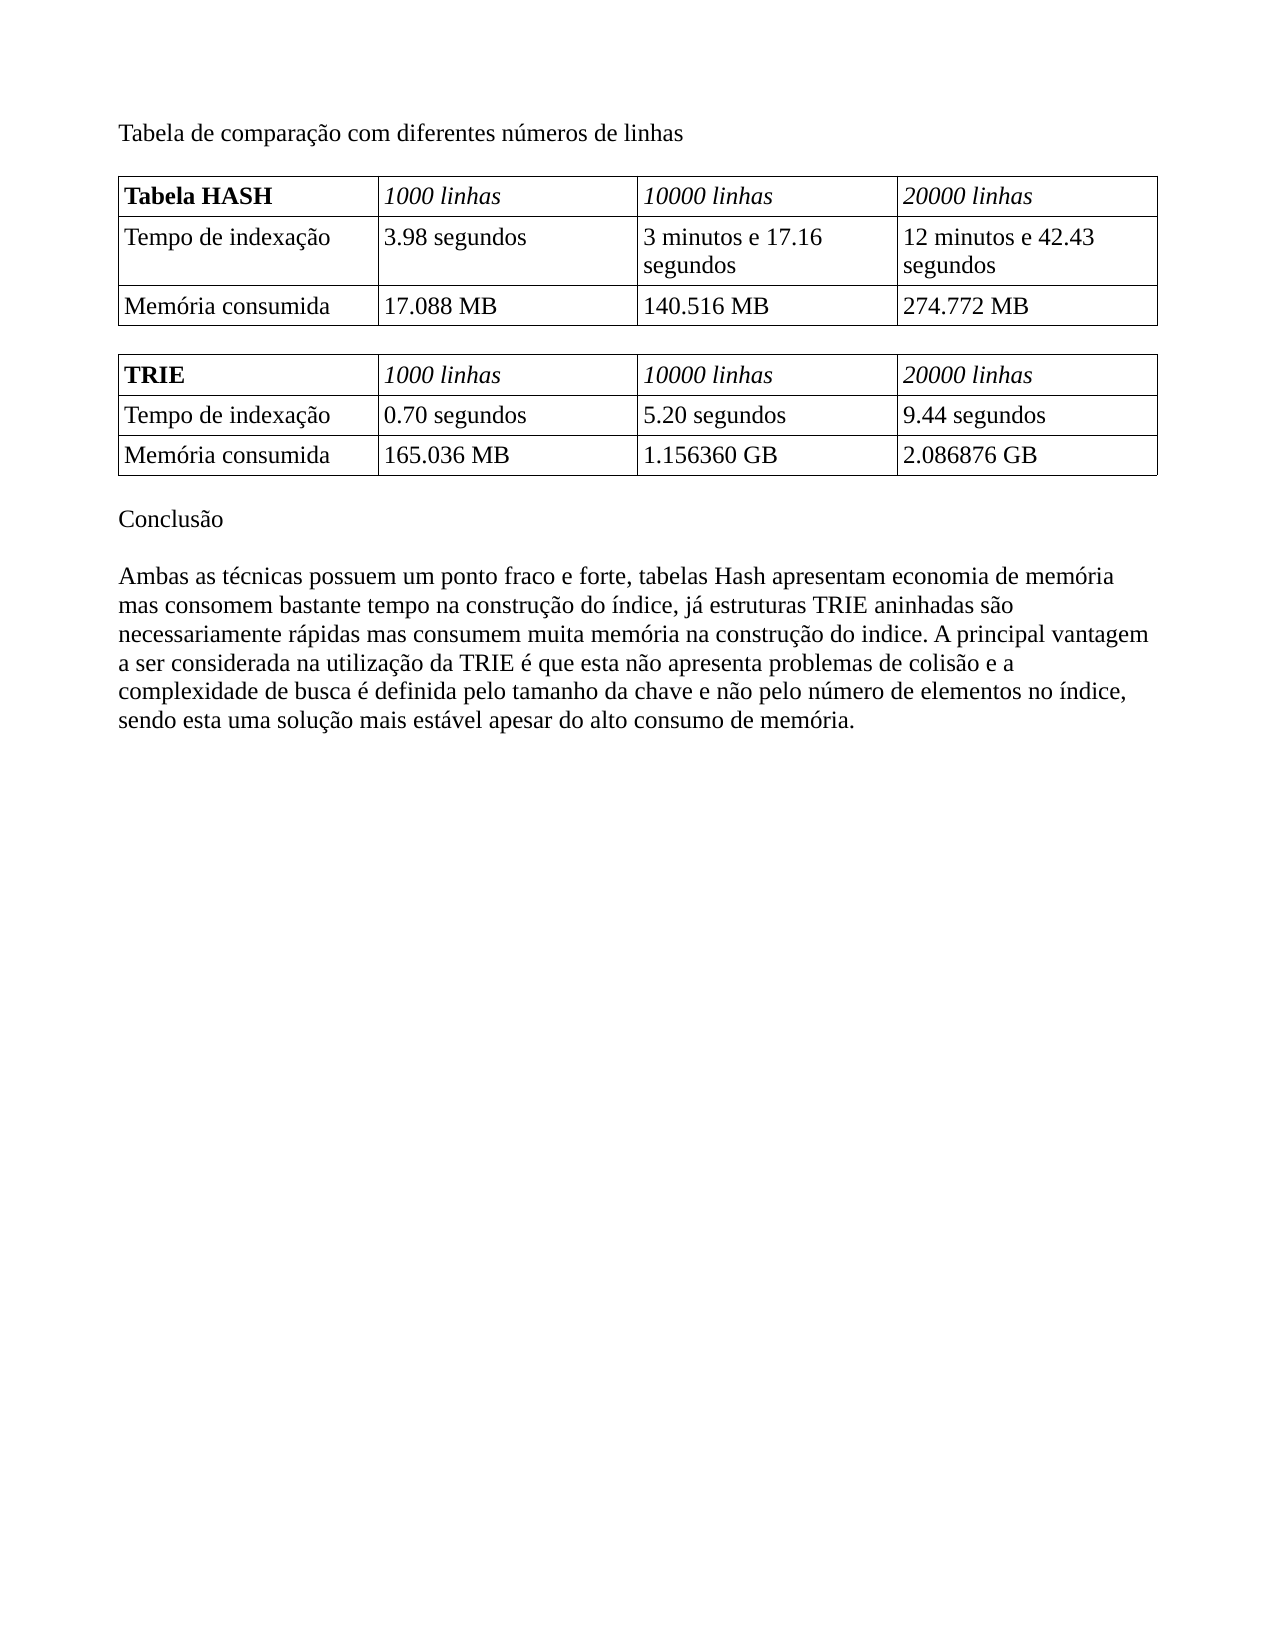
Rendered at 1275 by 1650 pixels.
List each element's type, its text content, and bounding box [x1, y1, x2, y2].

table_cell 274.772 MB [898, 286, 1157, 325]
table_cell 140.516 MB [638, 286, 897, 325]
table_cell 9.44 segundos [898, 396, 1157, 435]
table_header TRIE [119, 355, 378, 394]
table_header Tabela HASH [119, 177, 378, 216]
table_cell Tempo de indexação [119, 396, 378, 435]
table_cell 5.20 segundos [638, 396, 897, 435]
table_header 20000 linhas [898, 355, 1157, 394]
table_cell Tempo de indexação [119, 217, 378, 285]
table_cell 3 minutos e 17.16 segundos [638, 217, 897, 285]
table_cell 2.086876 GB [898, 436, 1157, 475]
table_header 20000 linhas [898, 177, 1157, 216]
table_cell 17.088 MB [379, 286, 637, 325]
table_cell 0.70 segundos [379, 396, 637, 435]
text Ambas as técnicas possuem um ponto fraco e forte, tabelas Hash apresentam economia de memória mas consomem bastante tempo na construção do índice, já estruturas TRIE aninhadas são necessariamente rápidas mas consumem muita memória na construção do indice. A principal vantagem a ser considerada na utilização da TRIE é que esta não apresenta problemas de colisão e a complexidade de busca é definida pelo tamanho da chave e não pelo número de elementos no índice, sendo esta uma solução mais estável apesar do alto consumo de memória. [118, 561, 1157, 734]
table_header 1000 linhas [379, 355, 637, 394]
table_cell 165.036 MB [379, 436, 637, 475]
table_cell Memória consumida [119, 436, 378, 475]
text Conclusão [118, 504, 1157, 533]
table_cell 1.156360 GB [638, 436, 897, 475]
table_cell 3.98 segundos [379, 217, 637, 285]
text Tabela de comparação com diferentes números de linhas [118, 118, 1157, 147]
table_cell Memória consumida [119, 286, 378, 325]
table_header 1000 linhas [379, 177, 637, 216]
table_header 10000 linhas [638, 177, 897, 216]
table_header 10000 linhas [638, 355, 897, 394]
table_cell 12 minutos e 42.43 segundos [898, 217, 1157, 285]
